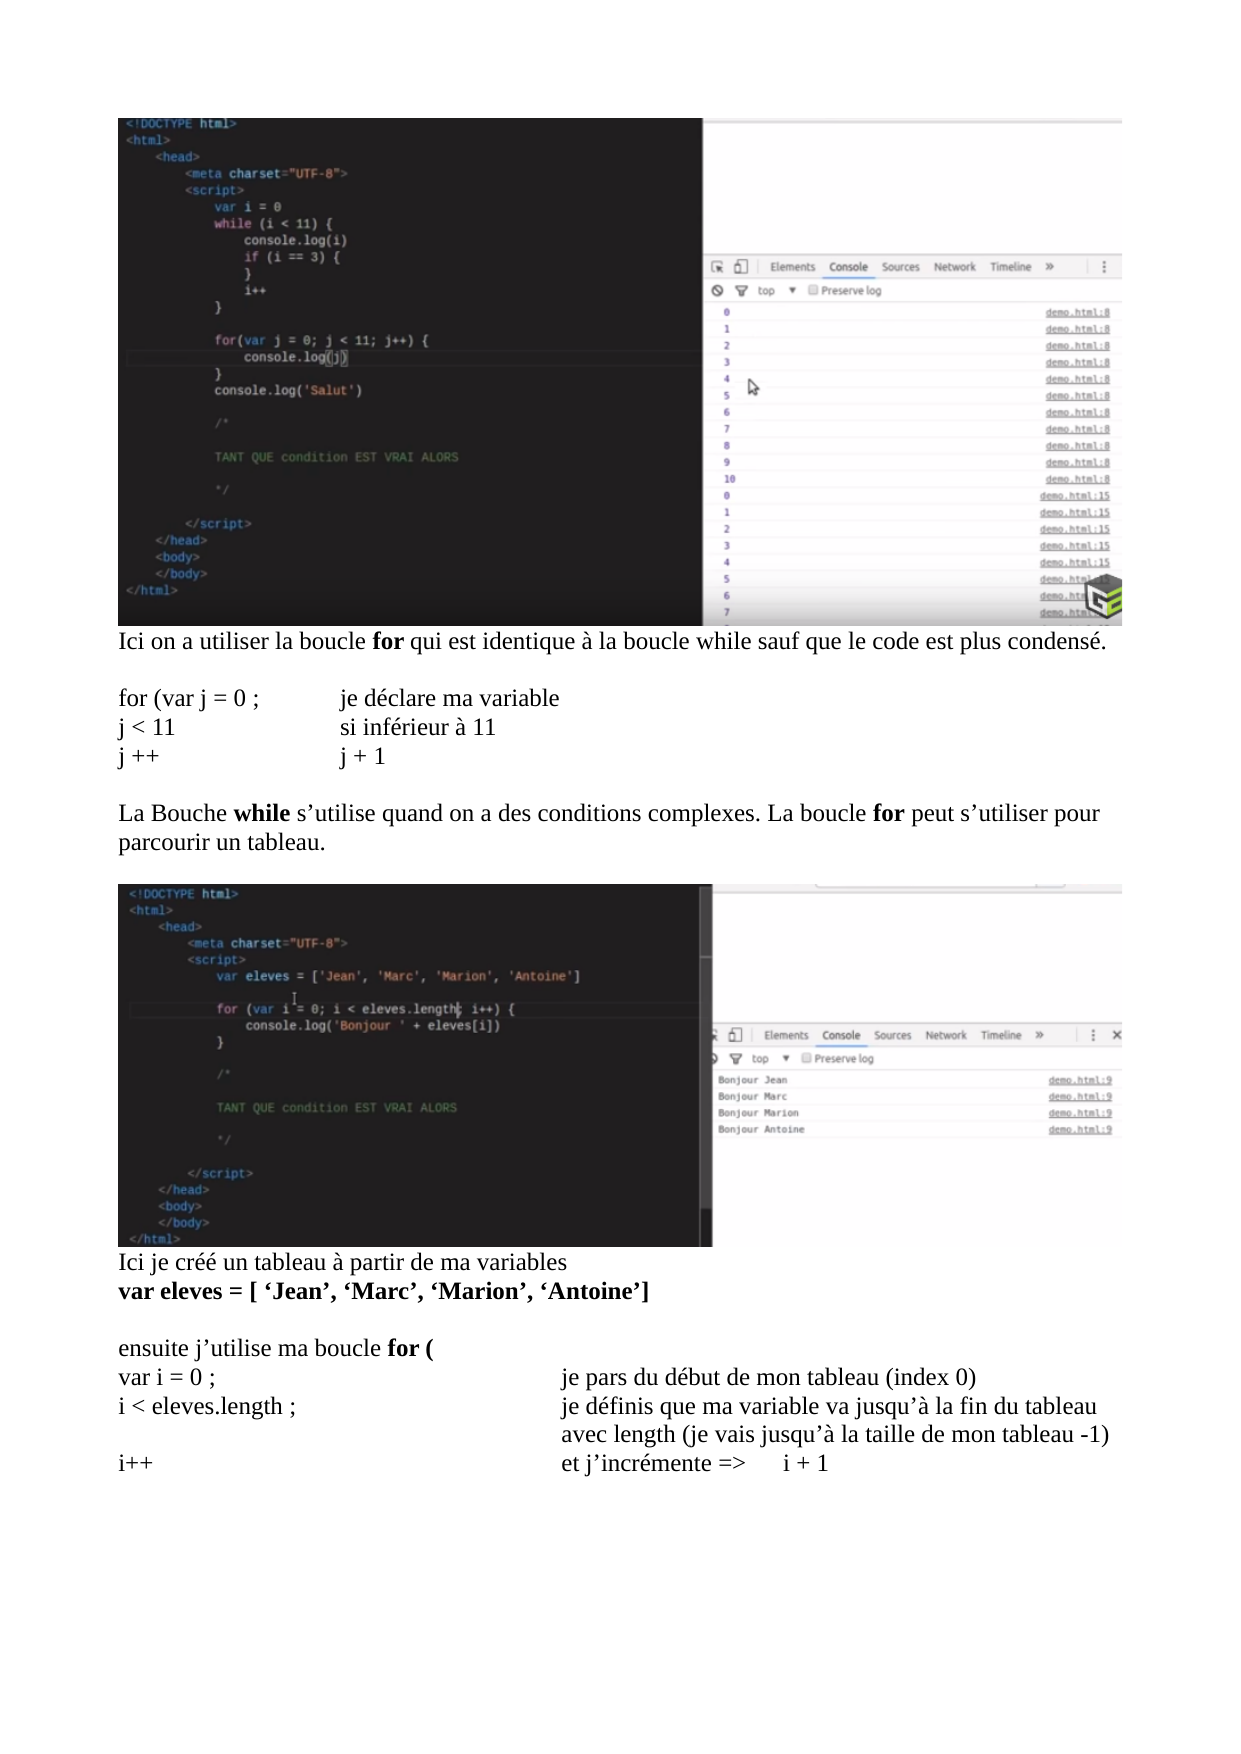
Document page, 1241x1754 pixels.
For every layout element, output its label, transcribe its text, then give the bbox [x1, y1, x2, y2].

picture [118, 884, 1123, 1247]
text var eleves = [ ‘Jean’, ‘Marc’, ‘Marion’, ‘Antoine’] [118, 1276, 1122, 1304]
picture [118, 118, 1123, 626]
text ensuite j’utilise ma boucle for ( [118, 1333, 1122, 1362]
text j < 11 si inférieur à 11 [118, 712, 1122, 741]
text La Bouche while s’utilise quand on a des conditions complexes. La boucle for peut s’utiliser pour parcourir un tableau. [118, 798, 1122, 856]
text var i = 0 ; je pars du début de mon tableau (index 0) [118, 1362, 1122, 1391]
text Ici on a utiliser la boucle for qui est identique à la boucle while sauf que le code est plus condensé. [118, 626, 1122, 654]
text i < eleves.length ; je définis que ma variable va jusqu’à la fin du tableau avec length (je vais jusqu’à la taille de mon tableau -1) [118, 1391, 1122, 1448]
text j ++ j + 1 [118, 741, 1122, 769]
text i++ et j’incrémente => i + 1 [118, 1448, 1122, 1477]
text Ici je créé un tableau à partir de ma variables [118, 1247, 1122, 1276]
text for (var j = 0 ; je déclare ma variable [118, 683, 1122, 712]
